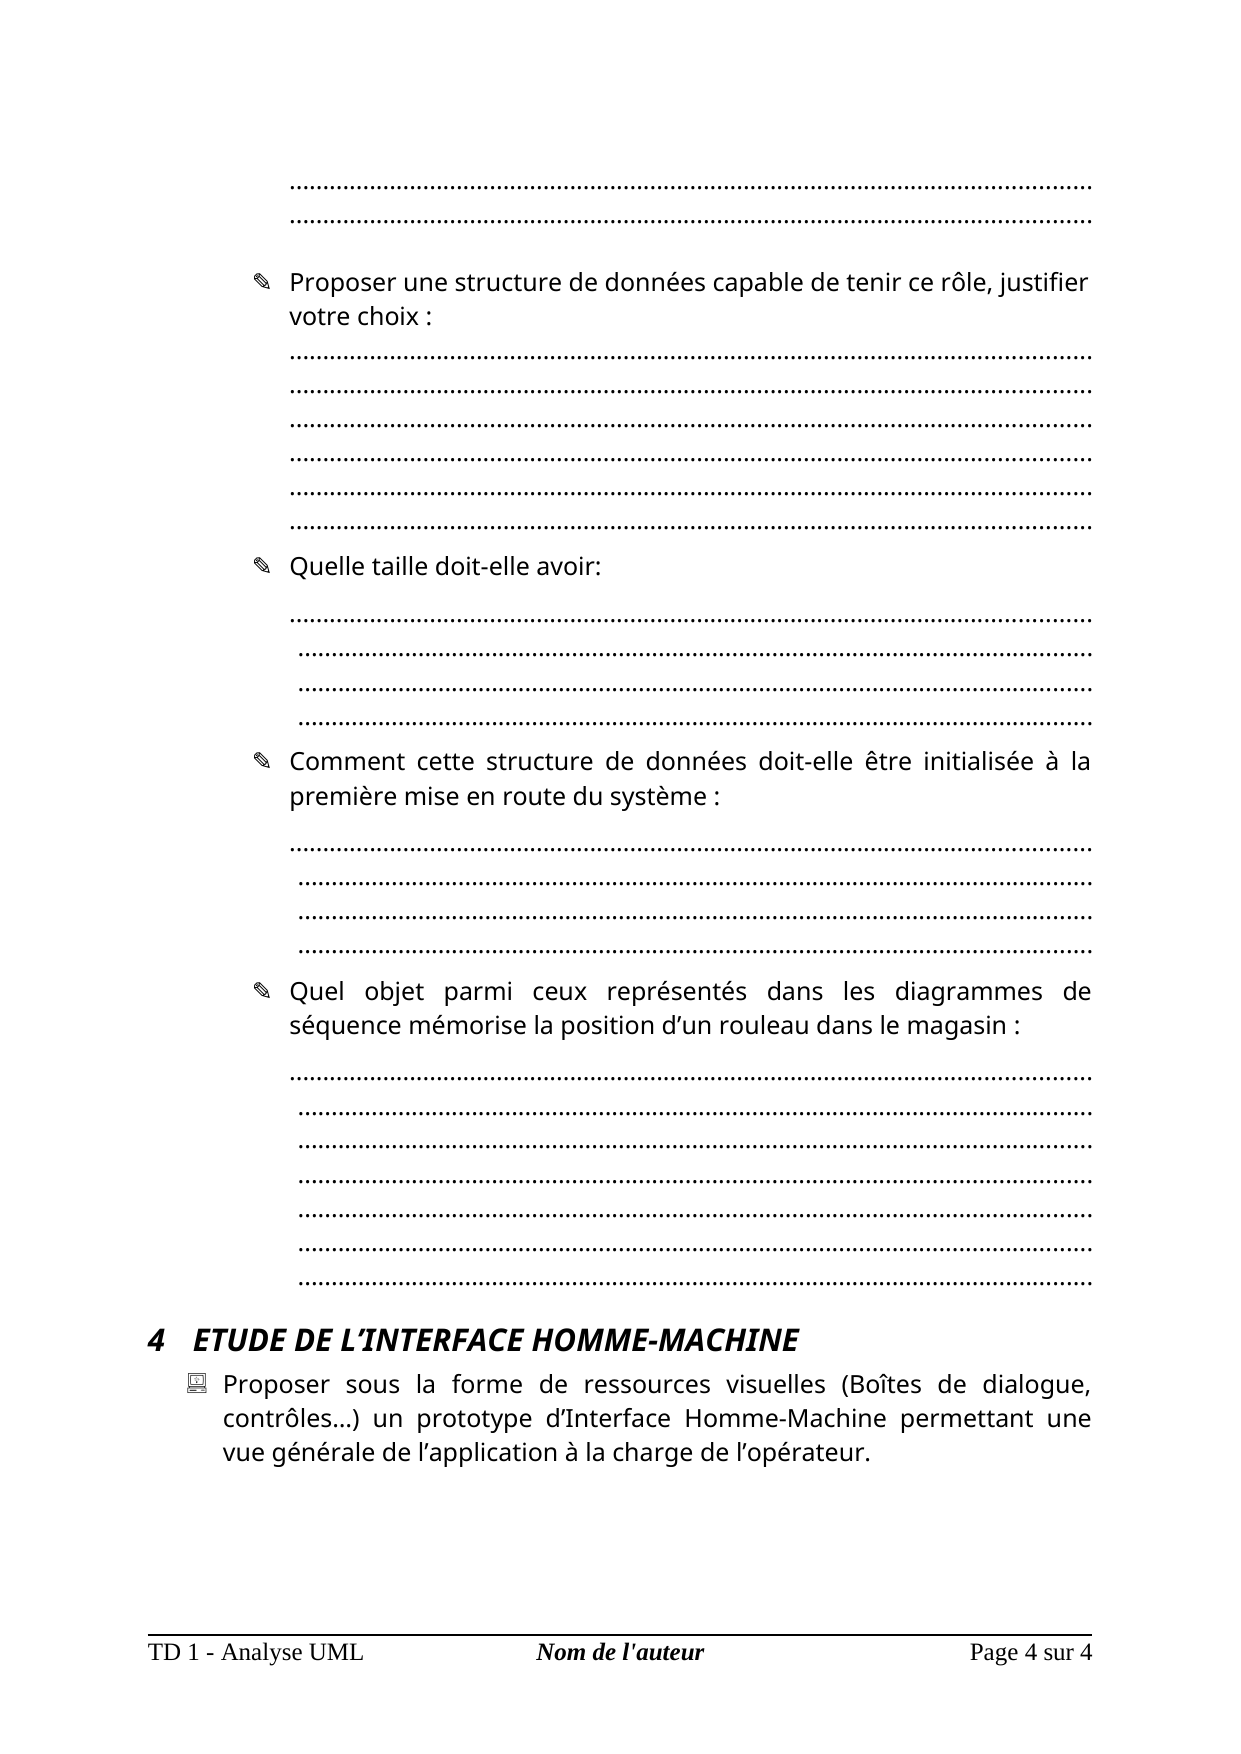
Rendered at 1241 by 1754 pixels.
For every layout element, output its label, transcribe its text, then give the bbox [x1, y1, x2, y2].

list Quel objet parmi ceux représentés dans les diagrammes de séquence mémorise la position d’un rouleau dans le magasin : [252, 973, 1092, 1042]
list Comment cette structure de données doit-elle être initialisée à la première mise en route du système : [252, 744, 1092, 812]
list Proposer une structure de données capable de tenir ce rôle, justifier votre choix : [252, 264, 1092, 537]
list Quelle taille doit-elle avoir: [252, 549, 1092, 583]
list Proposer sous la forme de ressources visuelles (Boîtes de dialogue, contrôles…) un prototype d’Interface Homme-Machine permettant une vue générale de l’application à la charge de l’opérateur. [185, 1366, 1092, 1468]
subtitle Etude de l’interface Homme-Machine [148, 1317, 1092, 1360]
